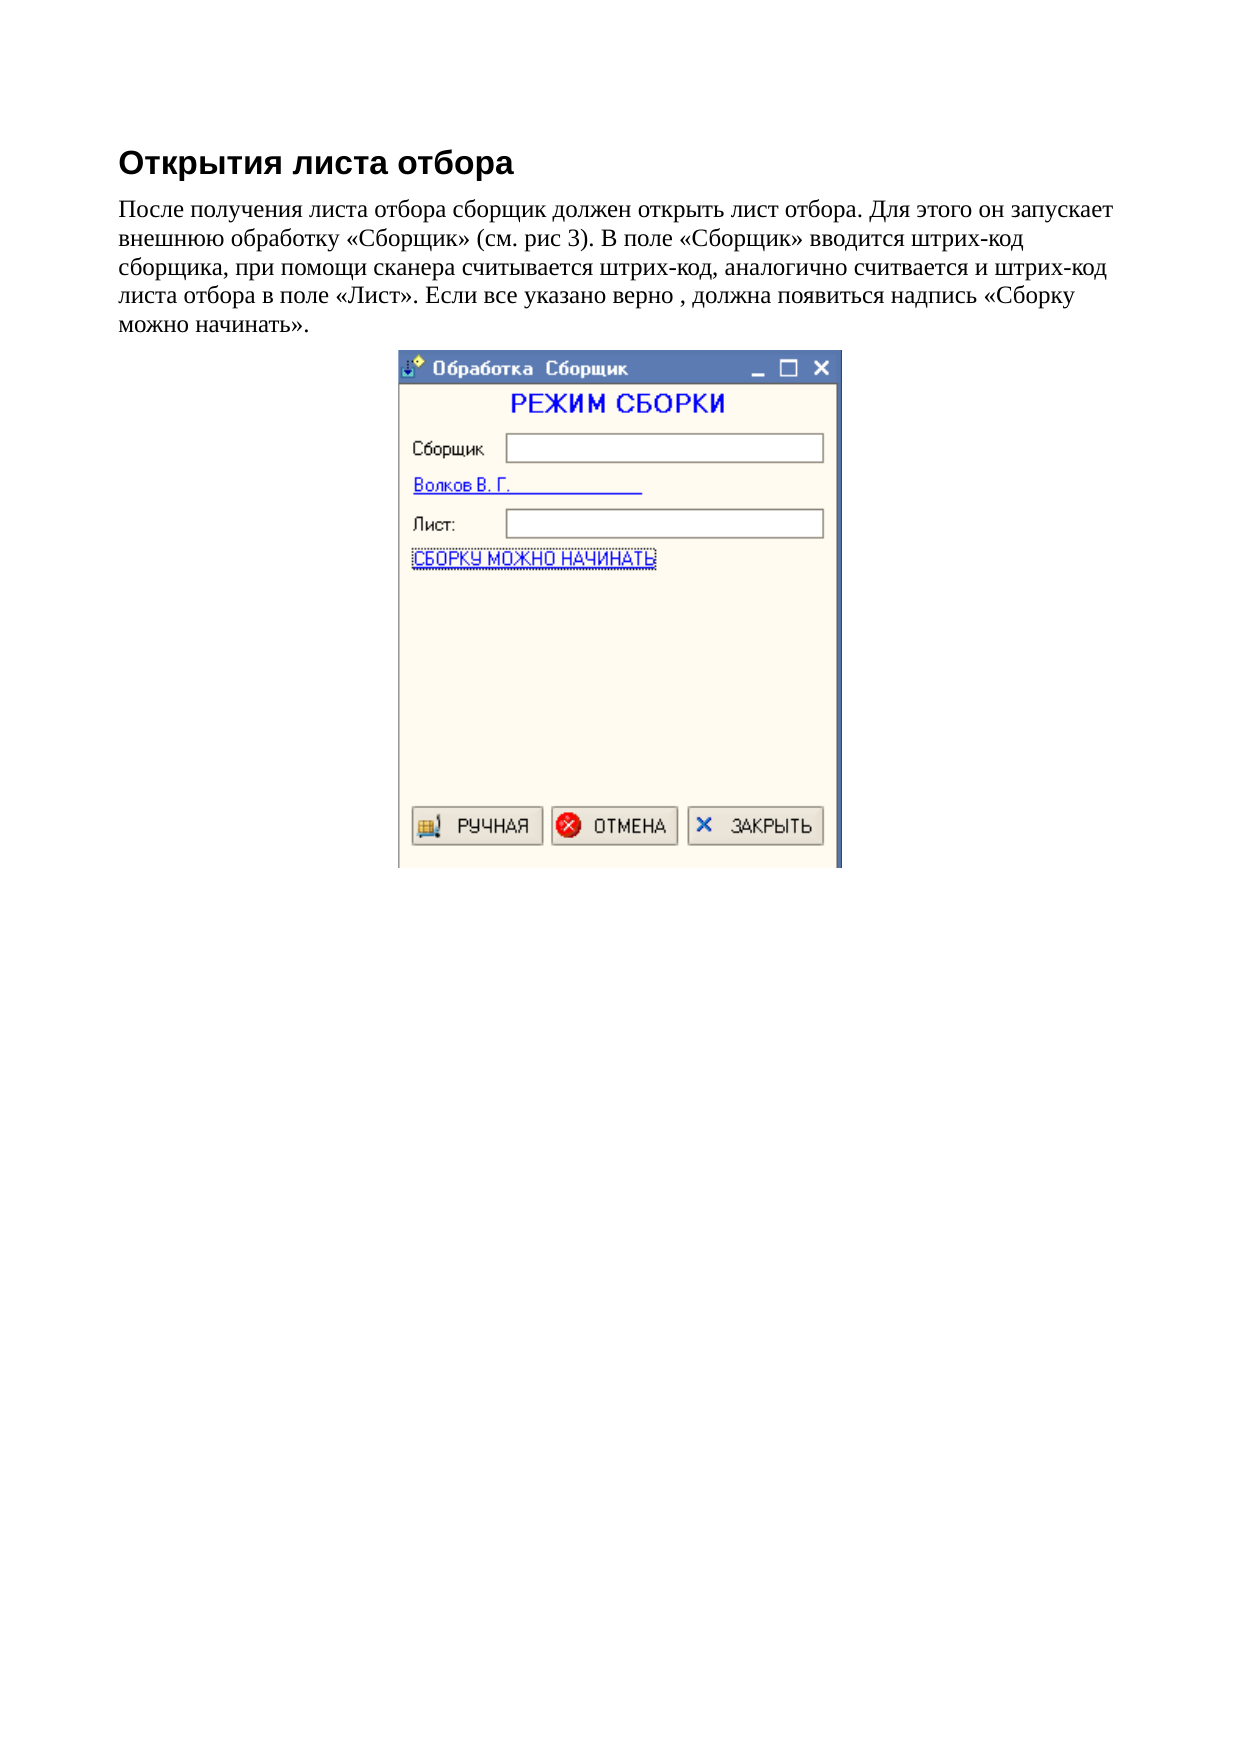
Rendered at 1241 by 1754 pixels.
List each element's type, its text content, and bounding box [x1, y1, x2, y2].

text После получения листа отбора сборщик должен открыть лист отбора. Для этого он запускает внешнюю обработку «Сборщик» (см. рис 3). В поле «Сборщик» вводится штрих-код сборщика, при помощи сканера считывается штрих-код, аналогично считвается и штрих-код листа отбора в поле «Лист». Если все указано верно , должна появиться надпись «Сборку можно начинать». [118, 194, 1122, 338]
subtitle Открытия листа отбора [118, 143, 1122, 182]
